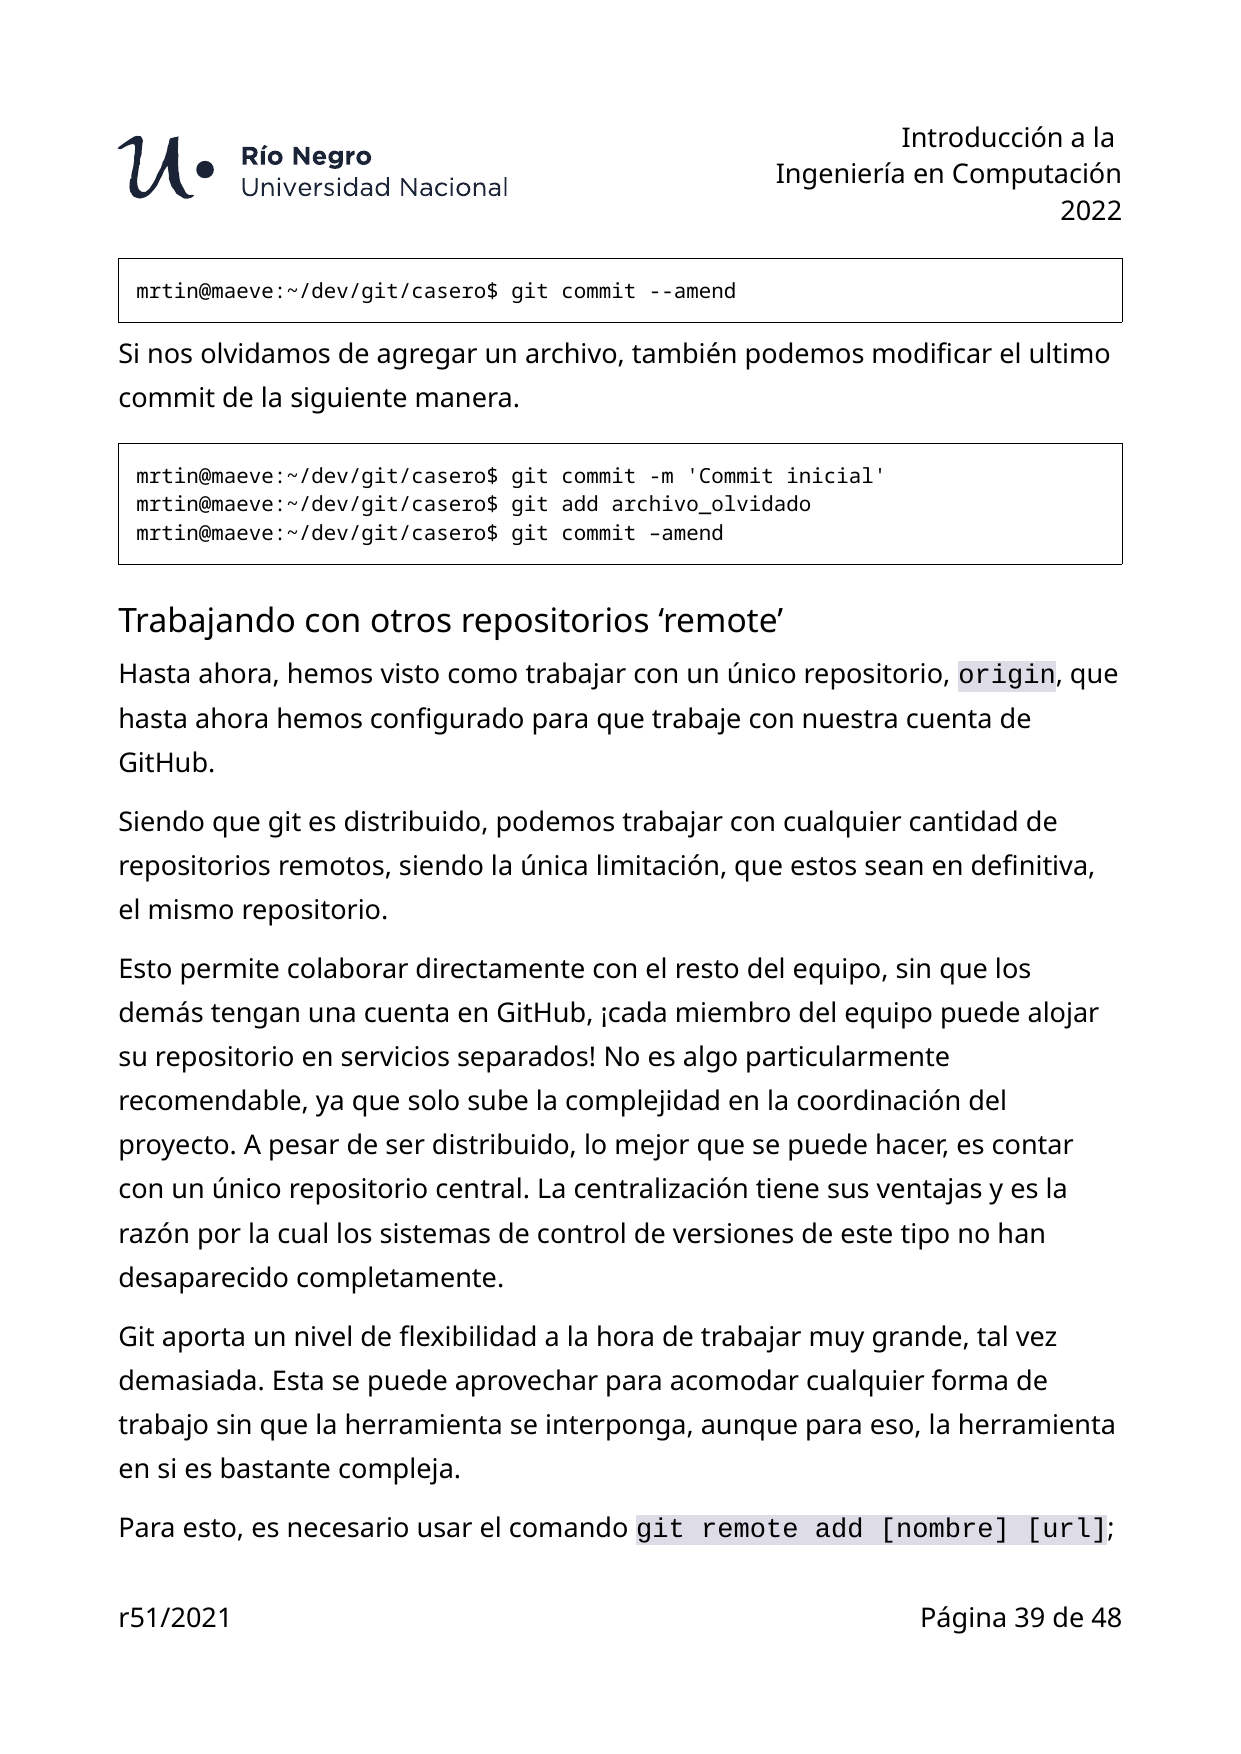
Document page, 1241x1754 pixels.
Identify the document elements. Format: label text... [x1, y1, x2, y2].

text Git aporta un nivel de flexibilidad a la hora de trabajar muy grande, tal vez demasiada. Esta se puede aprovechar para acomodar cualquier forma de trabajo sin que la herramienta se interponga, aunque para eso, la herramienta en si es bastante compleja. [118, 1317, 1122, 1486]
text Esto permite colaborar directamente con el resto del equipo, sin que los demás tengan una cuenta en GitHub, ¡cada miembro del equipo puede alojar su repositorio en servicios separados! No es algo particularmente recomendable, ya que solo sube la complejidad en la coordinación del proyecto. A pesar de ser distribuido, lo mejor que se puede hacer, es contar con un único repositorio central. La centralización tiene sus ventajas y es la razón por la cual los sistemas de control de versiones de este tipo no han desaparecido completamente. [118, 949, 1122, 1295]
text Hasta ahora, hemos visto como trabajar con un único repositorio, origin, que hasta ahora hemos configurado para que trabaje con nuestra cuenta de GitHub. [118, 655, 1122, 780]
subtitle Trabajando con otros repositorios ‘remote’ [118, 596, 1122, 642]
text Si nos olvidamos de agregar un archivo, también podemos modificar el ultimo commit de la siguiente manera. [118, 334, 1122, 415]
text Siendo que git es distribuido, podemos trabajar con cualquier cantidad de repositorios remotos, siendo la única limitación, que estos sean en definitiva, el mismo repositorio. [118, 802, 1122, 927]
text mrtin@maeve:~/dev/git/casero$ git commit –amend [119, 500, 1122, 564]
text Para esto, es necesario usar el comando git remote add [nombre] [url]; [118, 1508, 1122, 1545]
text mrtin@maeve:~/dev/git/casero$ git add archivo_olvidado [119, 471, 1122, 500]
text mrtin@maeve:~/dev/git/casero$ git commit -m 'Commit inicial' [119, 444, 1122, 471]
text mrtin@maeve:~/dev/git/casero$ git commit --amend [119, 259, 1122, 322]
